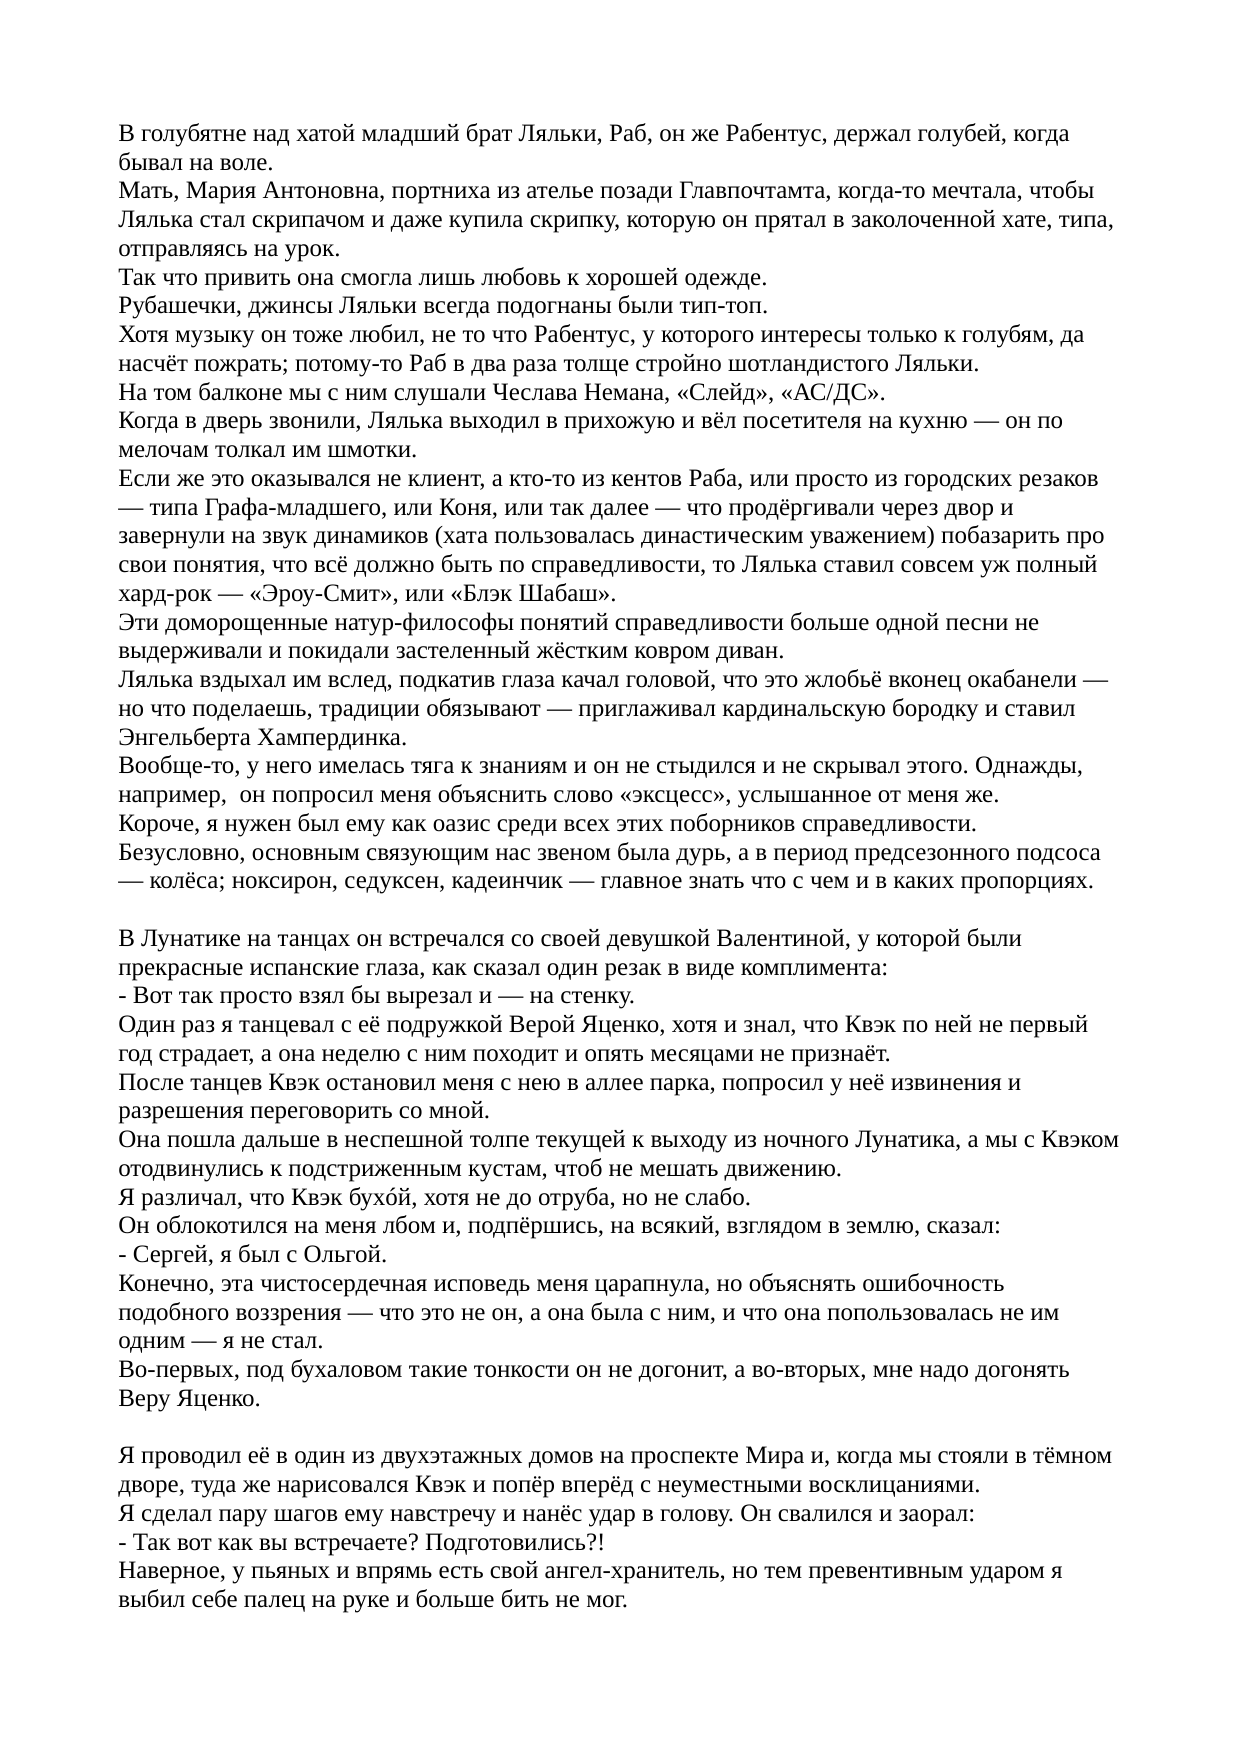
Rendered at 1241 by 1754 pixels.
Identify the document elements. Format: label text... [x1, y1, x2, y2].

text Я проводил её в один из двухэтажных домов на проспекте Мира и, когда мы стояли в тёмном дворе, туда же нарисовался Квэк и попёр вперёд с неуместными восклицаниями. [118, 1441, 1122, 1498]
text После танцев Квэк остановил меня с нею в аллее парка, попросил у неё извинения и разрешения переговорить со мной. [118, 1067, 1122, 1124]
text Если же это оказывался не клиент, а кто-то из кентов Раба, или просто из городских резаков — типа Графа-младшего, или Коня, или так далее — что продёргивали через двор и завернули на звук динамиков (хата пользовалась династическим уважением) побазарить про свои понятия, что всё должно быть по справедливости, то Лялька ставил совсем уж полный хард-рок — «Эроу-Смит», или «Блэк Шабаш». [118, 463, 1122, 607]
text Рубашечки, джинсы Ляльки всегда подогнаны были тип-топ. [118, 291, 1122, 319]
text Он облокотился на меня лбом и, подпёршись, на всякий, взглядом в землю, сказал: [118, 1211, 1122, 1239]
text Когда в дверь звонили, Лялька выходил в прихожую и вёл посетителя на кухню — он по мелочам толкал им шмотки. [118, 406, 1122, 463]
text Она пошла дальше в неспешной толпе текущей к выходу из ночного Лунатика, а мы с Квэком отодвинулись к подстриженным кустам, чтоб не мешать движению. [118, 1124, 1122, 1182]
text Эти доморощенные натур-философы понятий справедливости больше одной песни не выдерживали и покидали застеленный жёстким ковром диван. [118, 607, 1122, 664]
text Конечно, эта чистосердечная исповедь меня царапнула, но объяснять ошибочность подобного воззрения — что это не он, а она была с ним, и что она попользовалась не им одним — я не стал. [118, 1268, 1122, 1354]
text - Вот так просто взял бы вырезал и — на стенку. [118, 981, 1122, 1009]
text Я различал, что Квэк бухóй, хотя не до отруба, но не слабо. [118, 1182, 1122, 1211]
text В Лунатике на танцах он встречался со своей девушкой Валентиной, у которой были прекрасные испанские глаза, как сказал один резак в виде комплимента: [118, 923, 1122, 981]
text Безусловно, основным связующим нас звеном была дурь, а в период предсезонного подсоса — колёса; ноксирон, седуксен, кадеинчик — главное знать что с чем и в каких пропорциях. [118, 837, 1122, 894]
text Мать, Мария Антоновна, портниха из ателье позади Главпочтамта, когда-то мечтала, чтобы Лялька стал скрипачом и даже купила скрипку, которую он прятал в заколоченной хате, типа, отправляясь на урок. [118, 176, 1122, 262]
text Вообще-то, у него имелась тяга к знаниям и он не стыдился и не скрывал этого. Однажды, например, он попросил меня объяснить слово «эксцесс», услышанное от меня же. [118, 751, 1122, 808]
text Я сделал пару шагов ему навстречу и нанёс удар в голову. Он свалился и заорал: [118, 1498, 1122, 1527]
text Во-первых, под бухаловом такие тонкости он не догонит, а во-вторых, мне надо догонять Веру Яценко. [118, 1354, 1122, 1412]
text Так что привить она смогла лишь любовь к хорошей одежде. [118, 262, 1122, 291]
text - Так вот как вы встречаете? Подготовились?! [118, 1527, 1122, 1556]
text В голубятне над хатой младший брат Ляльки, Раб, он же Рабентус, держал голубей, когда бывал на воле. [118, 118, 1122, 176]
text - Сергей, я был с Ольгой. [118, 1239, 1122, 1268]
text На том балконе мы с ним слушали Чеслава Немана, «Слейд», «АС/ДС». [118, 377, 1122, 406]
text Лялька вздыхал им вслед, подкатив глаза качал головой, что это жлобьё вконец окабанели — но что поделаешь, традиции обязывают — приглаживал кардинальскую бородку и ставил Энгельберта Хампердинка. [118, 664, 1122, 751]
text Один раз я танцевал с её подружкой Верой Яценко, хотя и знал, что Квэк по ней не первый год страдает, а она неделю с ним походит и опять месяцами не признаёт. [118, 1009, 1122, 1067]
text Наверное, у пьяных и впрямь есть свой ангел-хранитель, но тем превентивным ударом я выбил себе палец на руке и больше бить не мог. [118, 1556, 1122, 1613]
text Короче, я нужен был ему как оазис среди всех этих поборников справедливости. [118, 808, 1122, 837]
text Хотя музыку он тоже любил, не то что Рабентус, у которого интересы только к голубям, да насчёт пожрать; потому-то Раб в два раза толще стройно шотландистого Ляльки. [118, 319, 1122, 377]
